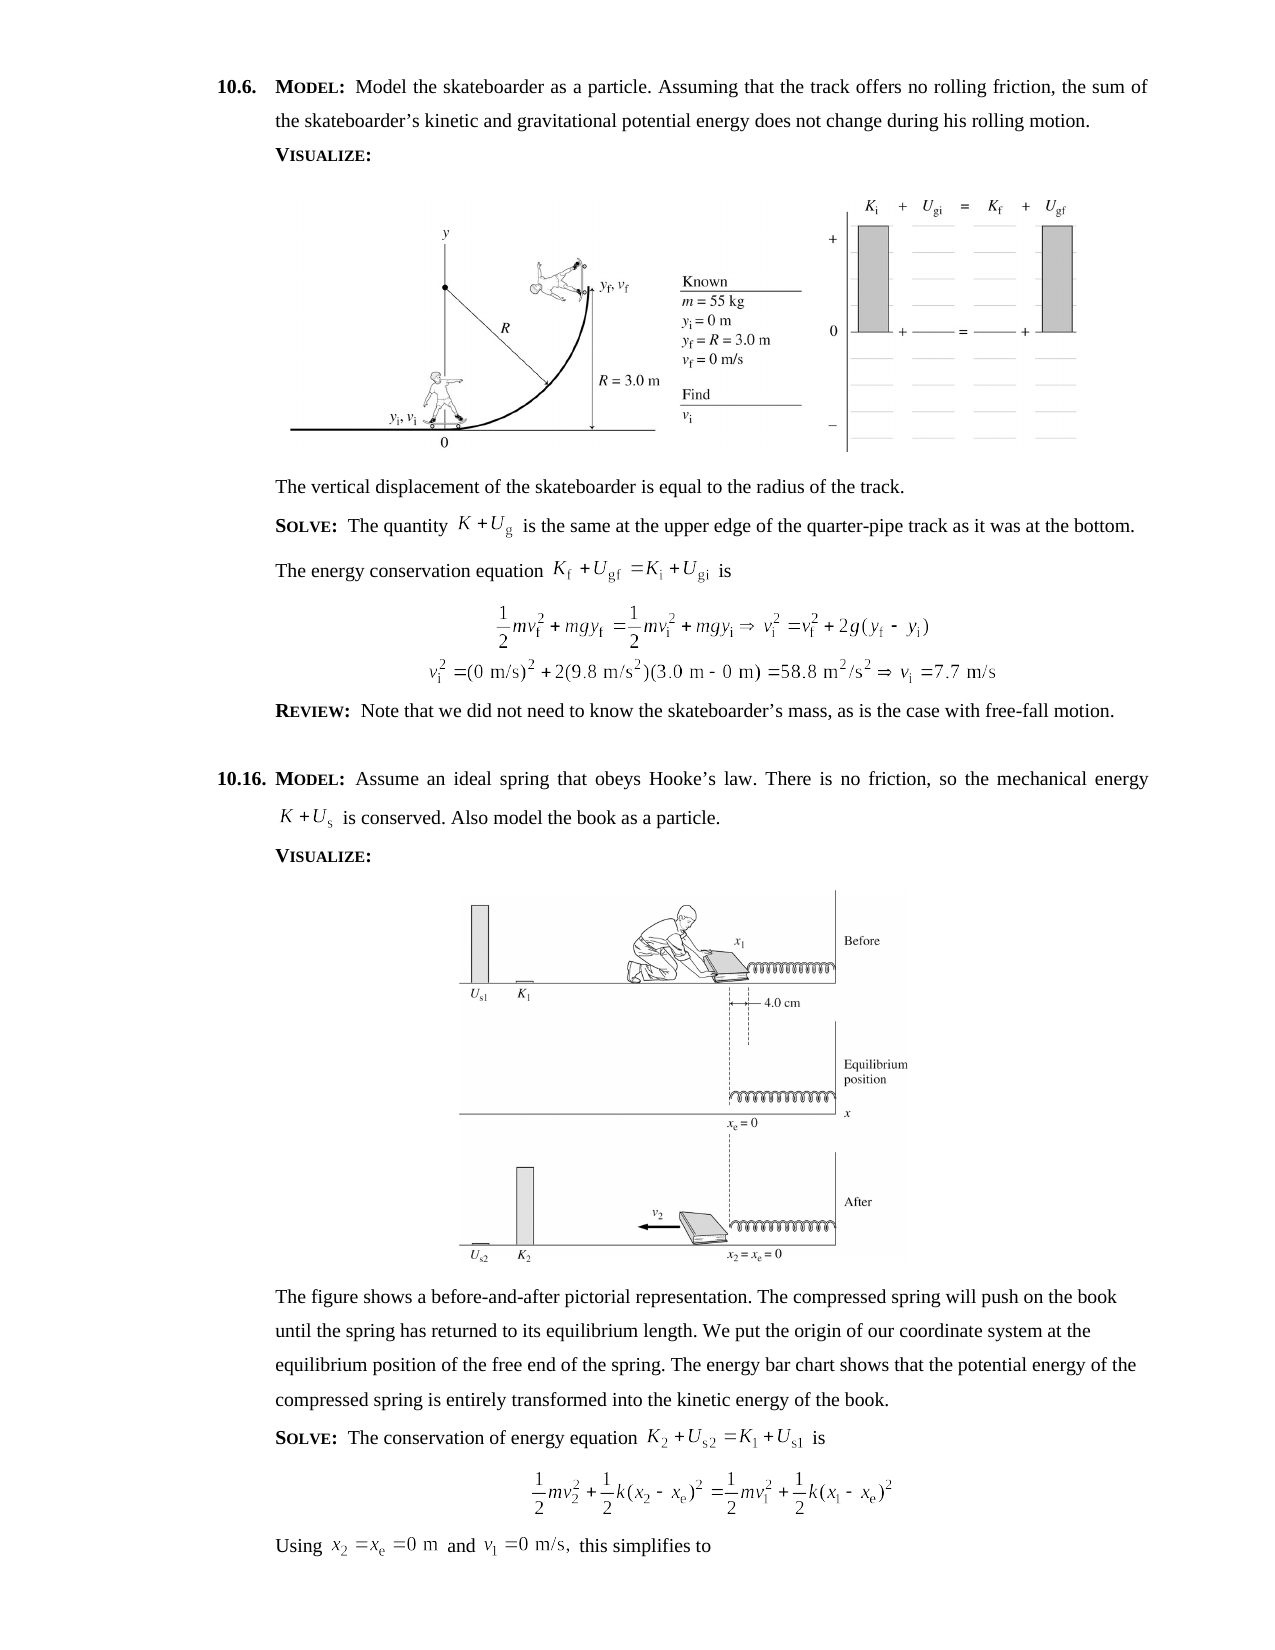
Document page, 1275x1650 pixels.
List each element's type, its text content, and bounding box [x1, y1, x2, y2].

text Solve: The quantity is the same at the upper edge of the quarter-pipe track as it was at the bottom. The energy conservation equation is [275, 509, 1150, 587]
text The figure shows a before-and-after pictorial representation. The compressed spring will push on the book until the spring has returned to its equilibrium length. We put the origin of our coordinate system at the equilibrium position of the free end of the spring. The energy bar chart shows that the potential energy of the compressed spring is entirely transformed into the kinetic energy of the book. [275, 1285, 1150, 1410]
list 10.16. Model: Assume an ideal spring that obeys Hooke’s law. There is no friction, so the mechanical energy is conserved. Also model the book as a particle. [217, 767, 1150, 833]
picture [459, 890, 908, 1262]
text Visualize: [275, 844, 1150, 867]
text Review: Note that we did not need to know the skateboarder’s mass, as is the case with free-fall motion. [275, 699, 1150, 722]
text The vertical displacement of the skateboarder is equal to the radius of the track. [275, 474, 1150, 497]
table_header [217, 200, 1150, 453]
text Using and this simplifies to [275, 1530, 1150, 1561]
text Visualize: [275, 143, 1150, 166]
picture [290, 200, 1077, 452]
list 10.6. Model: Model the skateboarder as a particle. Assuming that the track offers no rolling friction, the sum of the skateboarder’s kinetic and gravitational potential energy does not change during his rolling motion. [217, 75, 1150, 132]
text Solve: The conservation of energy equation is [275, 1422, 1150, 1453]
table_header [217, 890, 1150, 1263]
